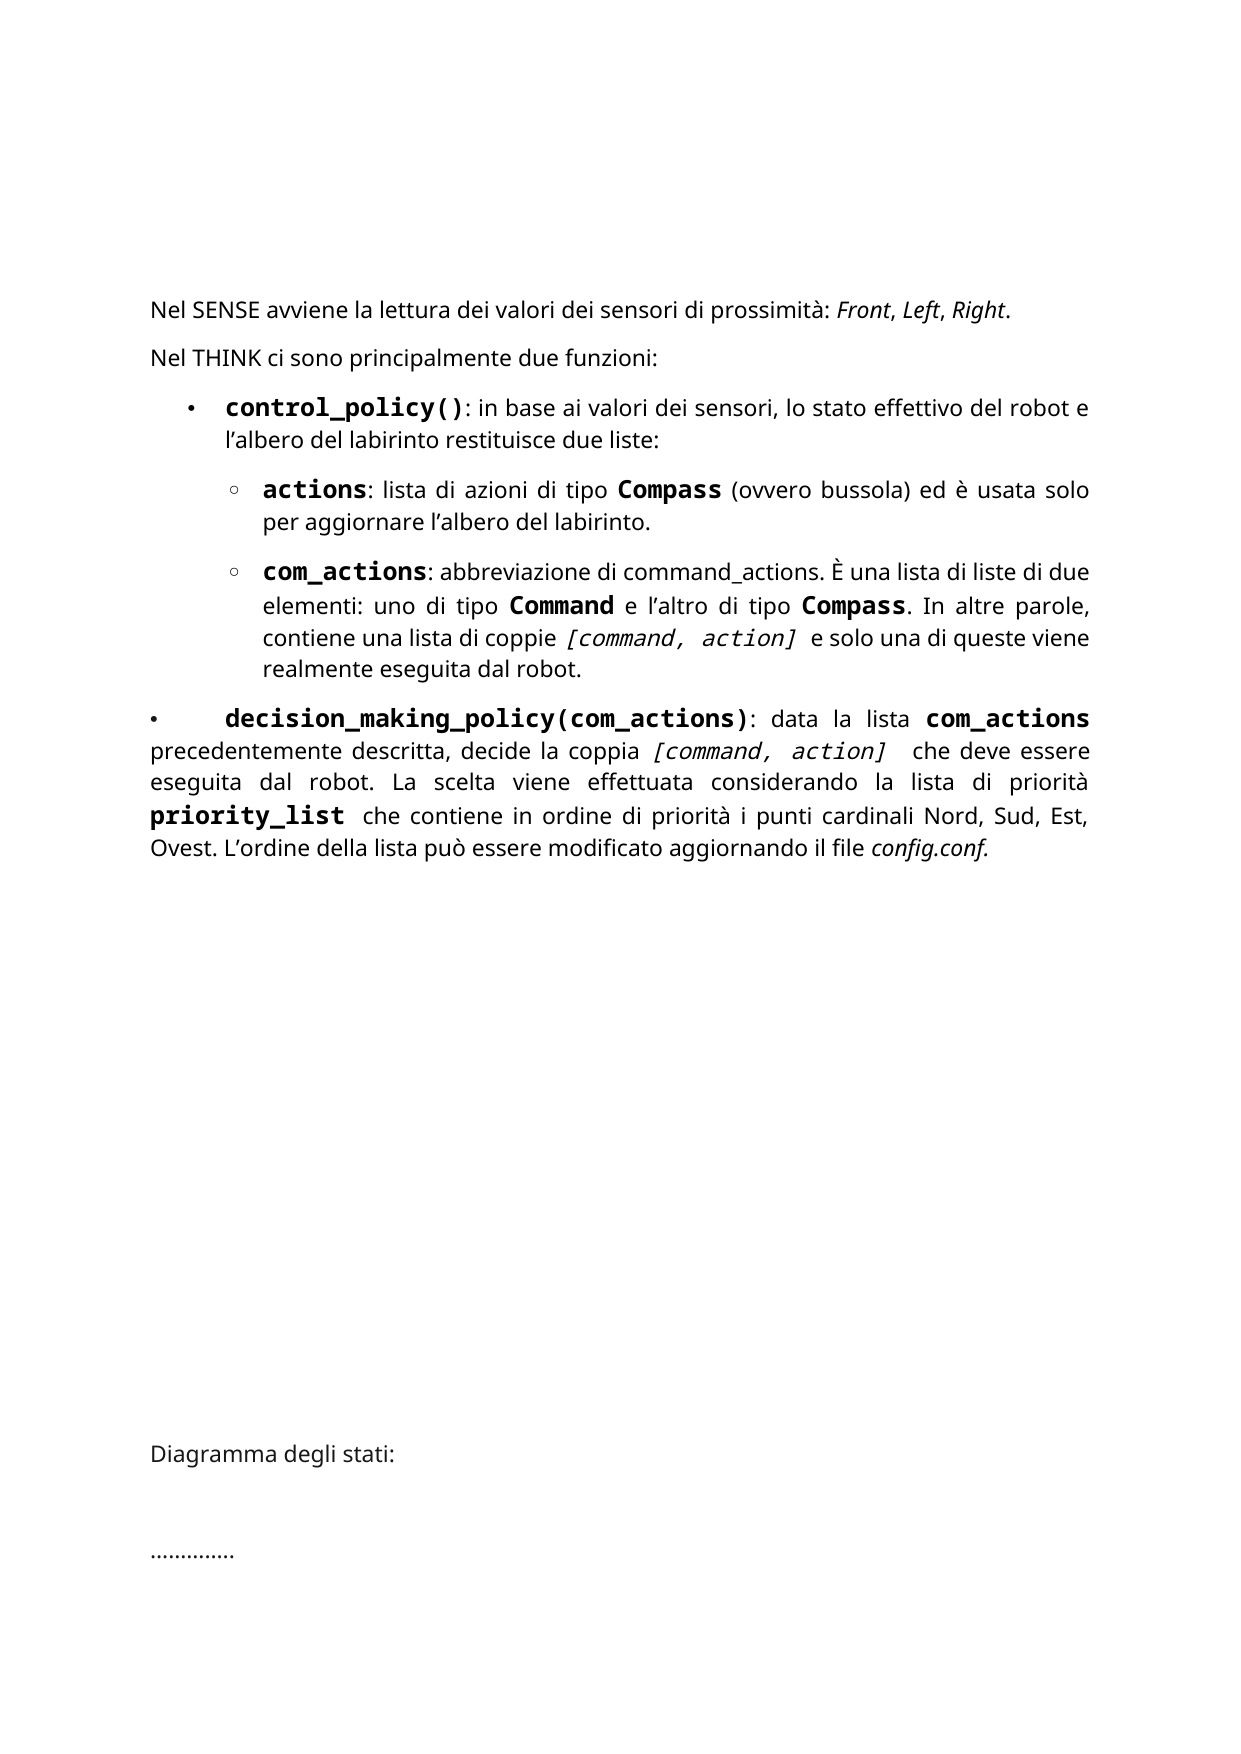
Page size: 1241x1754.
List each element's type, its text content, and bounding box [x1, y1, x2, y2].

text ………….. [150, 1533, 1090, 1565]
text Diagramma degli stati: [150, 1438, 1090, 1469]
text Nel THINK ci sono principalmente due funzioni: [150, 342, 1090, 373]
list control_policy(): in base ai valori dei sensori, lo stato effettivo del robot e l’albero del labirinto restituisce due liste: [187, 389, 1090, 455]
text Nel SENSE avviene la lettura dei valori dei sensori di prossimità: Front, Left, Right. [150, 294, 1090, 325]
list com_actions: abbreviazione di command_actions. È una lista di liste di due elementi: uno di tipo Command e l’altro di tipo Compass. In altre parole, contiene una lista di coppie [command, action] e solo una di queste viene realmente eseguita dal robot. [225, 553, 1090, 684]
list actions: lista di azioni di tipo Compass (ovvero bussola) ed è usata solo per aggiornare l’albero del labirinto. [225, 472, 1090, 537]
list decision_making_policy(com_actions): data la lista com_actions precedentemente descritta, decide la coppia [command, action] che deve essere eseguita dal robot. La scelta viene effettuata considerando la lista di priorità priority_list che contiene in ordine di priorità i punti cardinali Nord, Sud, Est, Ovest. L’ordine della lista può essere modificato aggiornando il file config.conf. [150, 701, 1090, 863]
